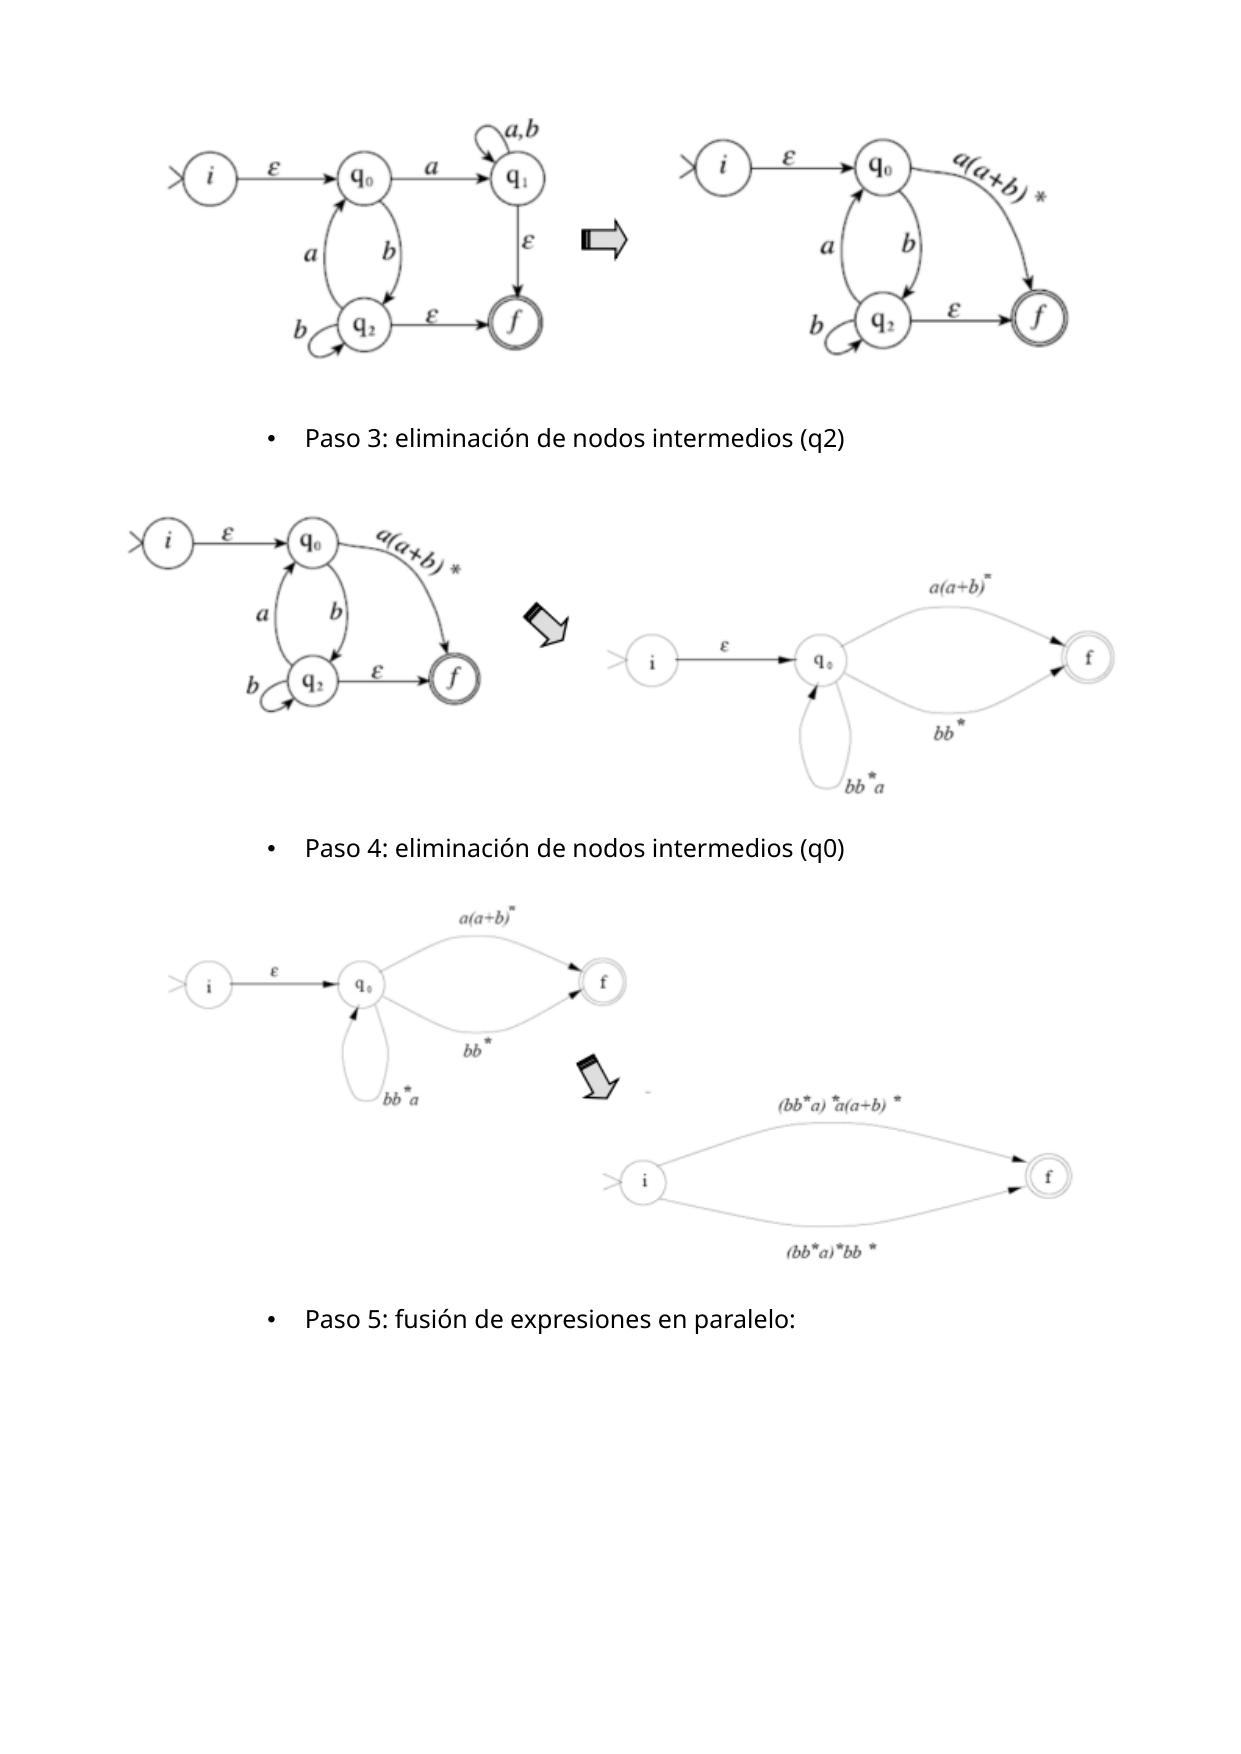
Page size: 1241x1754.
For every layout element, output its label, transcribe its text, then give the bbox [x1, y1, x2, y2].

picture [122, 489, 1118, 797]
list Paso 5: fusión de expresiones en paralelo: [267, 1302, 1122, 1336]
picture [161, 899, 1079, 1268]
list Paso 3: eliminación de nodos intermedios (q2) [267, 421, 1122, 455]
list Paso 4: eliminación de nodos intermedios (q0) [267, 831, 1122, 865]
picture [164, 118, 1076, 387]
